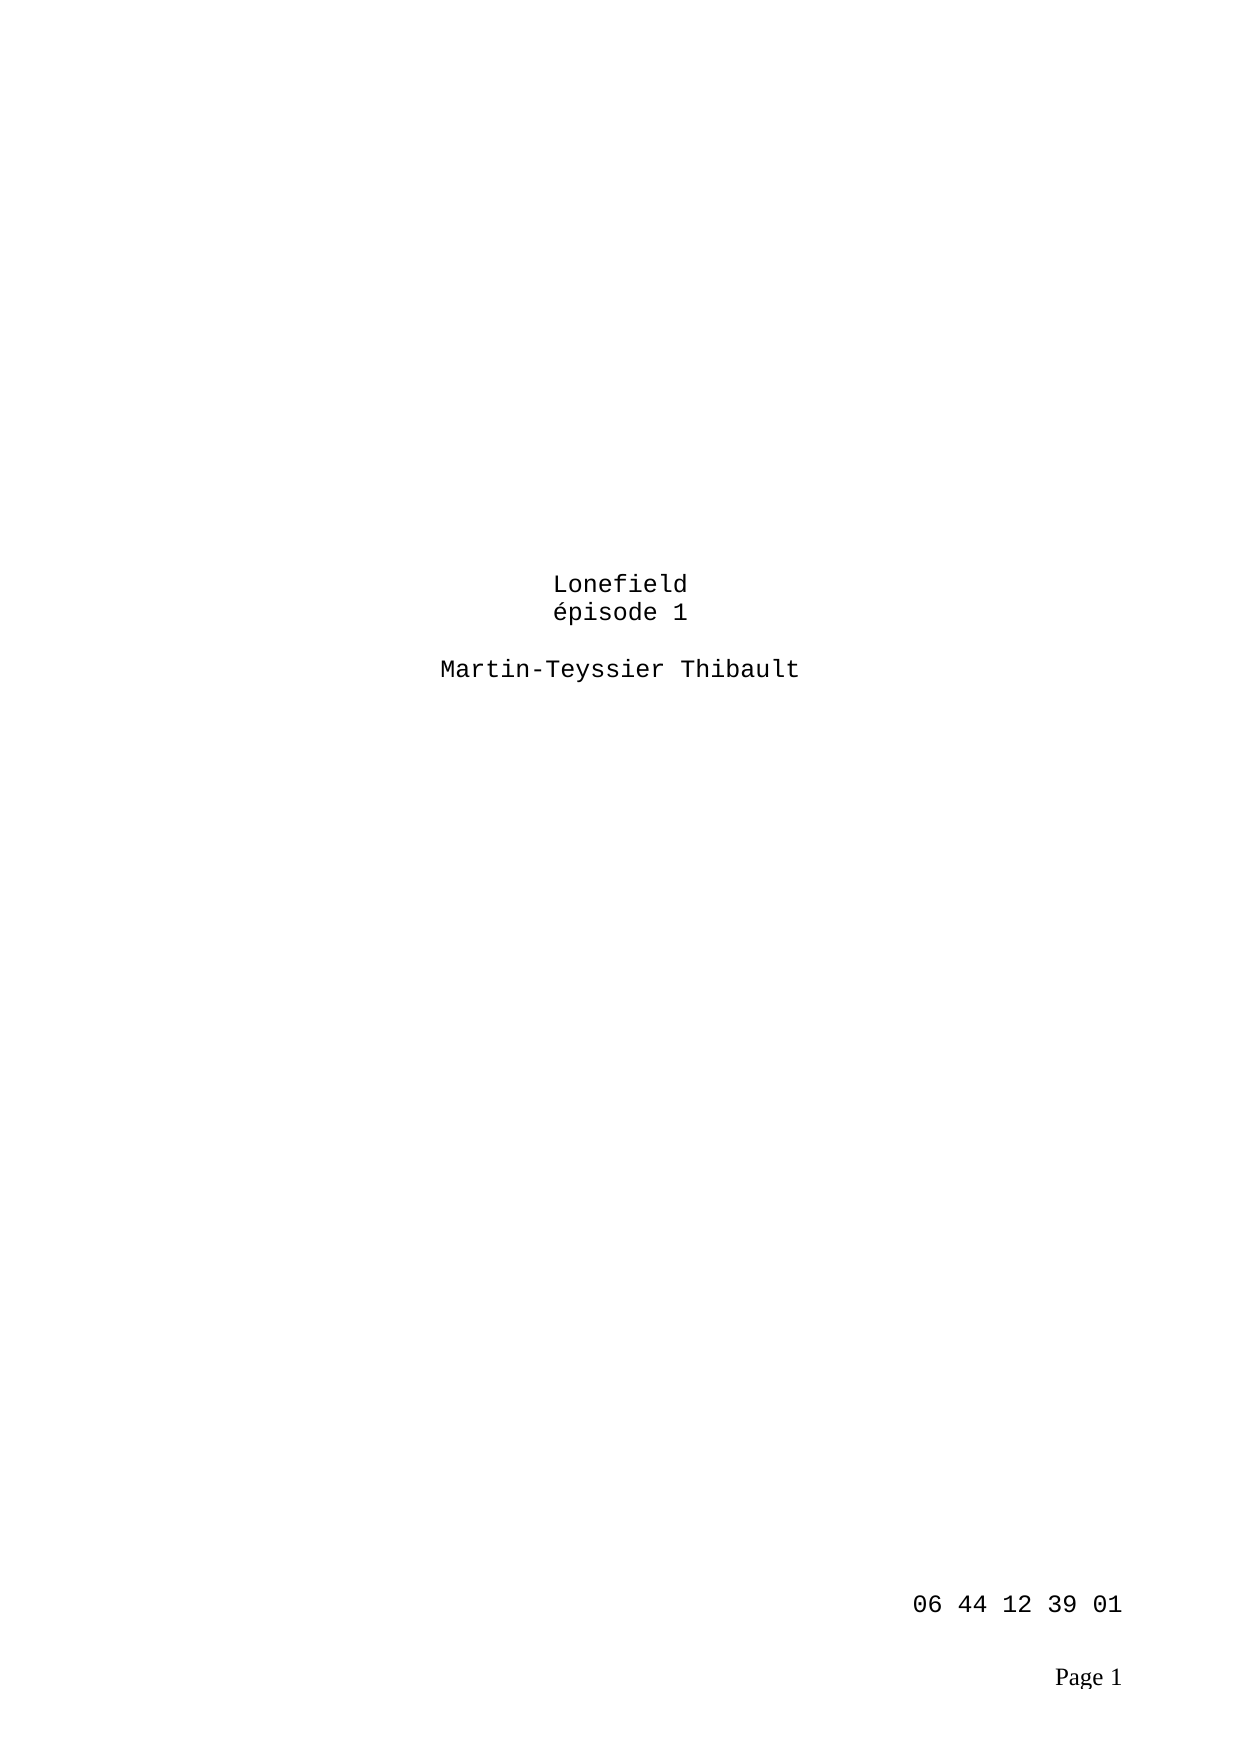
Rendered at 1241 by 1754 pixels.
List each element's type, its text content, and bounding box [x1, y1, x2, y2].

text Martin-Teyssier Thibault [118, 656, 1122, 685]
text Lonefield [118, 571, 1122, 600]
text épisode 1 [118, 600, 1122, 628]
text 06 44 12 39 01 [118, 1591, 1122, 1620]
